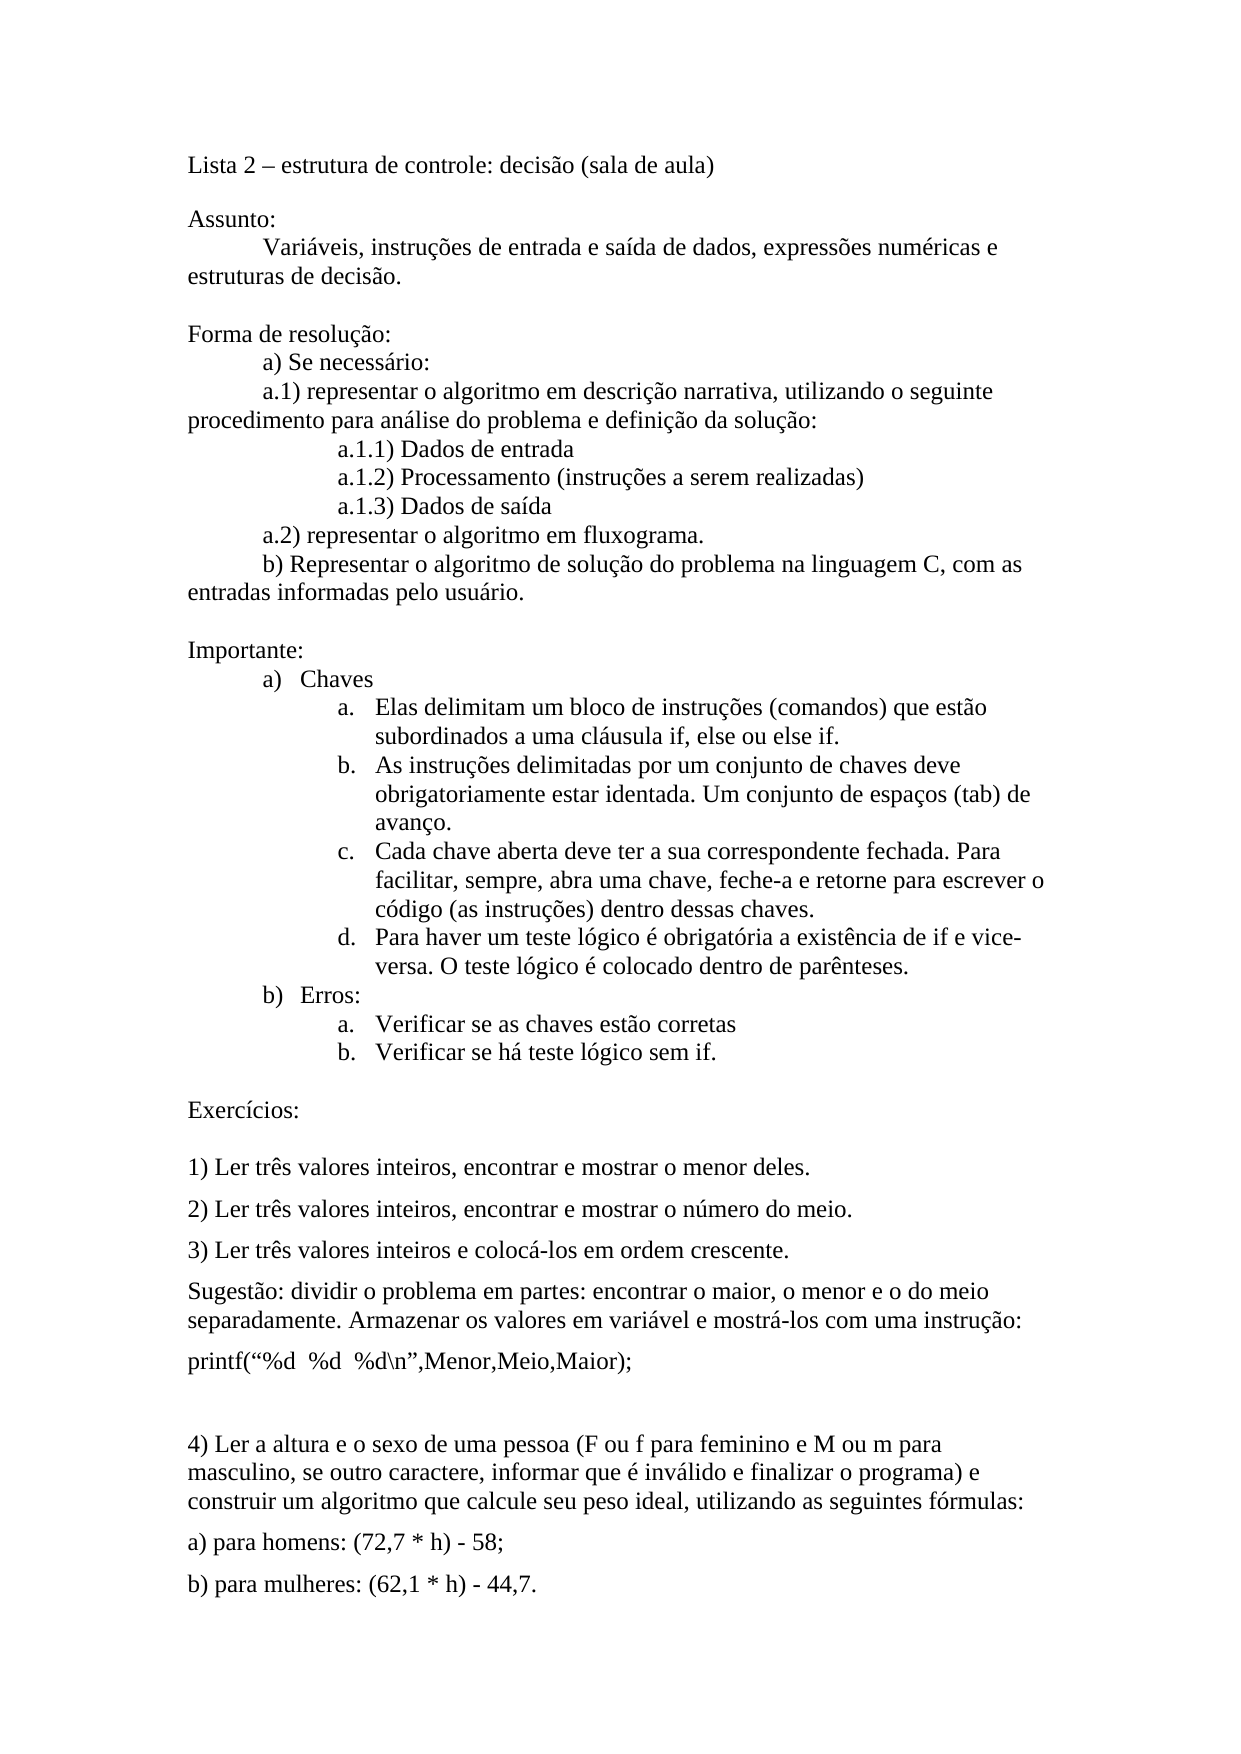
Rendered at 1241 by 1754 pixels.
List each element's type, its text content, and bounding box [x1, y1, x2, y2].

list As instruções delimitadas por um conjunto de chaves deve obrigatoriamente estar identada. Um conjunto de espaços (tab) de avanço. [337, 750, 1053, 836]
list Elas delimitam um bloco de instruções (comandos) que estão subordinados a uma cláusula if, else ou else if. [337, 692, 1053, 750]
text Variáveis, instruções de entrada e saída de dados, expressões numéricas e estruturas de decisão. [187, 232, 1053, 290]
text a.2) representar o algoritmo em fluxograma. [262, 520, 1053, 549]
text a.1.1) Dados de entrada [262, 434, 1053, 462]
list Erros: [262, 980, 1053, 1009]
list Chaves [262, 664, 1053, 692]
text 3) Ler três valores inteiros e colocá-los em ordem crescente. [187, 1235, 1053, 1264]
text 2) Ler três valores inteiros, encontrar e mostrar o número do meio. [187, 1194, 1053, 1222]
text 1) Ler três valores inteiros, encontrar e mostrar o menor deles. [187, 1152, 1053, 1181]
text a.1) representar o algoritmo em descrição narrativa, utilizando o seguinte procedimento para análise do problema e definição da solução: [187, 376, 1053, 434]
list Verificar se as chaves estão corretas [337, 1009, 1053, 1037]
text Lista 2 – estrutura de controle: decisão (sala de aula) [187, 150, 1053, 179]
text Assunto: [187, 204, 1053, 232]
text 4) Ler a altura e o sexo de uma pessoa (F ou f para feminino e M ou m para masculino, se outro caractere, informar que é inválido e finalizar o programa) e construir um algoritmo que calcule seu peso ideal, utilizando as seguintes fórmulas: [187, 1429, 1053, 1515]
text b) para mulheres: (62,1 * h) - 44,7. [187, 1569, 1053, 1597]
list Verificar se há teste lógico sem if. [337, 1037, 1053, 1066]
text a) Se necessário: [187, 347, 1053, 376]
text a) para homens: (72,7 * h) - 58; [187, 1527, 1053, 1556]
text Forma de resolução: [187, 319, 1053, 347]
text Exercícios: [187, 1095, 1053, 1124]
text a.1.2) Processamento (instruções a serem realizadas) [262, 462, 1053, 491]
text Importante: [187, 635, 1053, 664]
text b) Representar o algoritmo de solução do problema na linguagem C, com as entradas informadas pelo usuário. [187, 549, 1053, 606]
text Sugestão: dividir o problema em partes: encontrar o maior, o menor e o do meio separadamente. Armazenar os valores em variável e mostrá-los com uma instrução: [187, 1276, 1053, 1334]
list Para haver um teste lógico é obrigatória a existência de if e vice-versa. O teste lógico é colocado dentro de parênteses. [337, 922, 1053, 980]
text printf(“%d %d %d\n”,Menor,Meio,Maior); [187, 1346, 1053, 1375]
list Cada chave aberta deve ter a sua correspondente fechada. Para facilitar, sempre, abra uma chave, feche-a e retorne para escrever o código (as instruções) dentro dessas chaves. [337, 836, 1053, 922]
text a.1.3) Dados de saída [262, 491, 1053, 520]
